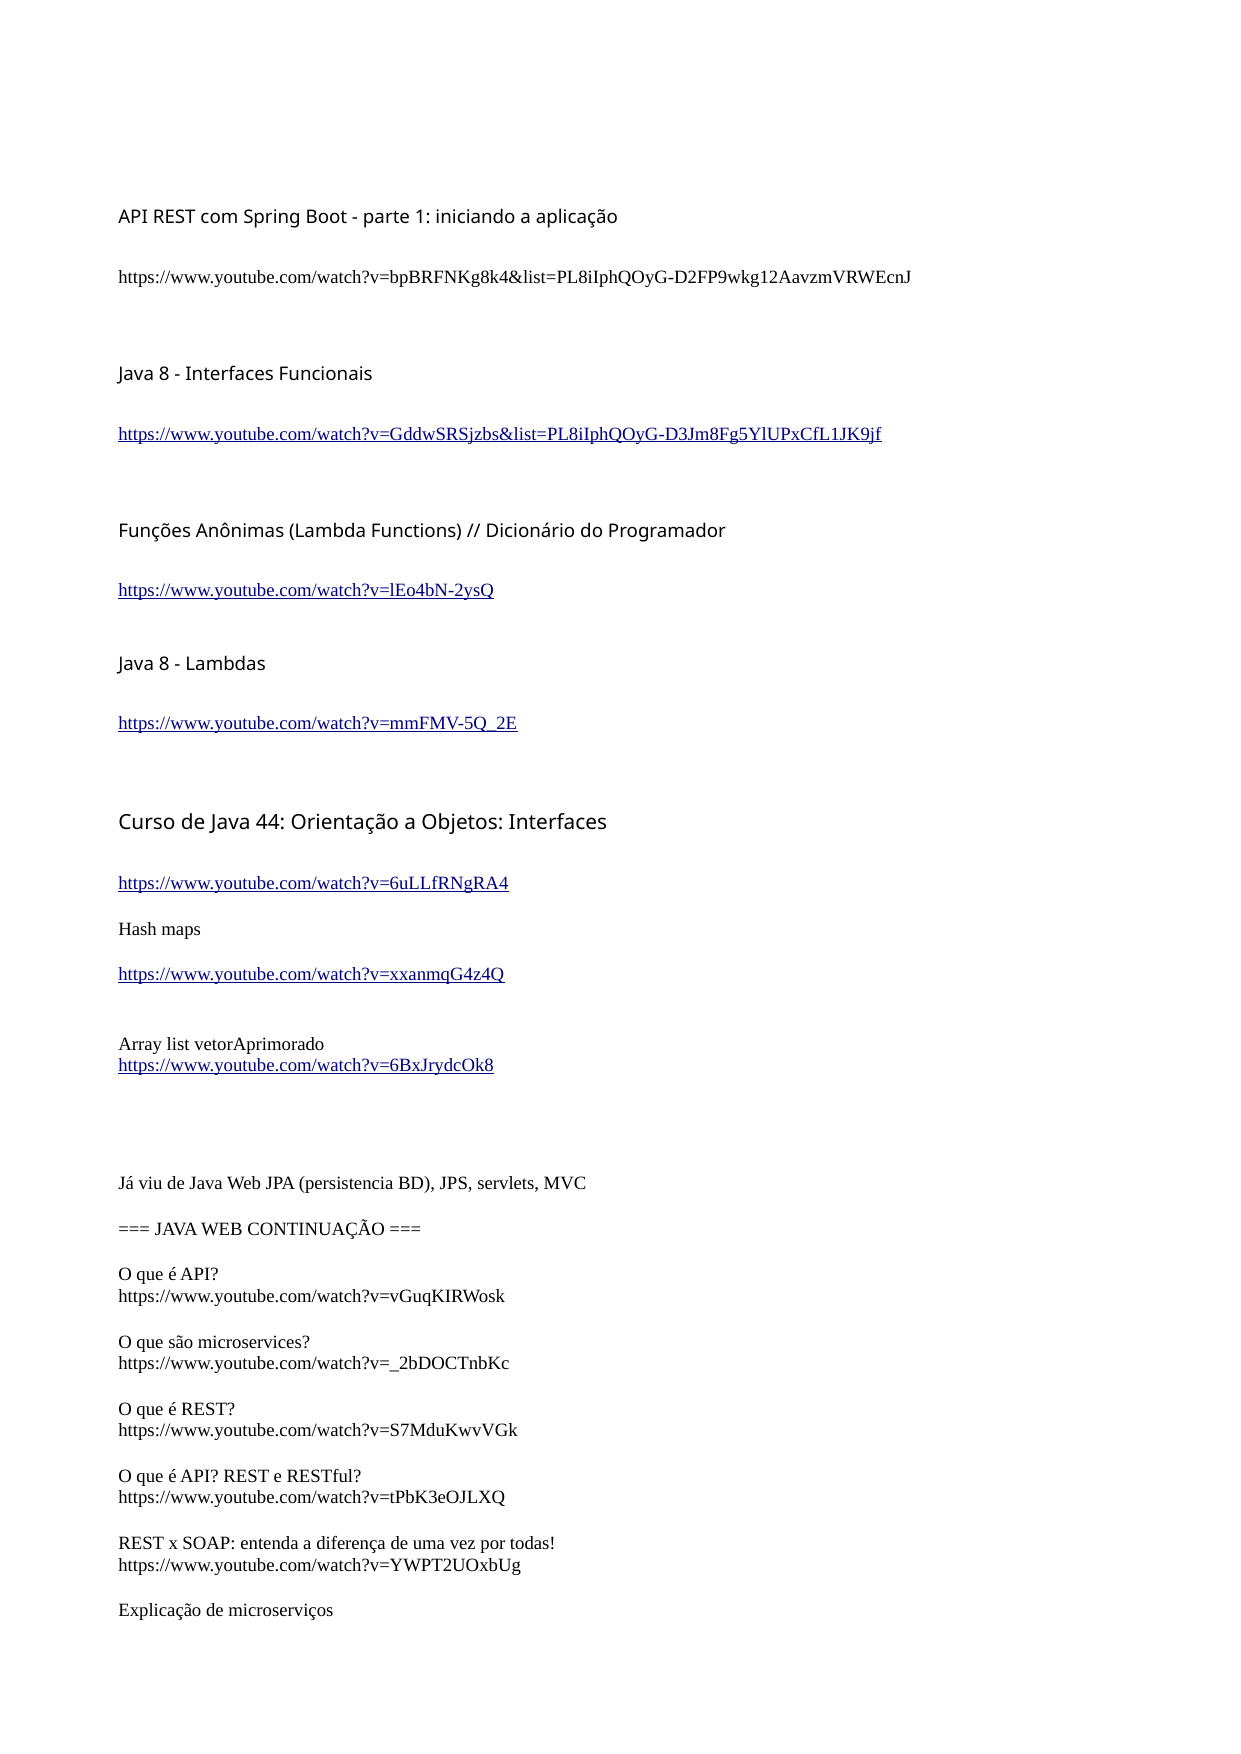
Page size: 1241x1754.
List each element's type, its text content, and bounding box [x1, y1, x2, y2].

text https://www.youtube.com/watch?v=mmFMV-5Q_2E [118, 712, 1122, 734]
text https://www.youtube.com/watch?v=_2bDOCTnbKc [118, 1352, 1122, 1374]
text Explicação de microserviços [118, 1599, 1122, 1621]
text O que são microservices? [118, 1331, 1122, 1352]
text Array list vetorAprimorado [118, 1033, 1122, 1054]
text O que é API? REST e RESTful? [118, 1465, 1122, 1486]
subtitle Funções Anônimas (Lambda Functions) // Dicionário do Programador [118, 517, 1122, 543]
text O que é API? [118, 1263, 1122, 1285]
text https://www.youtube.com/watch?v=lEo4bN-2ysQ [118, 579, 1122, 601]
subtitle Curso de Java 44: Orientação a Objetos: Interfaces [118, 807, 1122, 835]
text https://www.youtube.com/watch?v=bpBRFNKg8k4&list=PL8iIphQOyG-D2FP9wkg12AavzmVRWEcnJ [118, 266, 1122, 287]
text https://www.youtube.com/watch?v=tPbK3eOJLXQ [118, 1486, 1122, 1508]
text Hash maps [118, 917, 1122, 939]
text https://www.youtube.com/watch?v=6uLLfRNgRA4 [118, 872, 1122, 893]
text https://www.youtube.com/watch?v=6BxJrydcOk8 [118, 1054, 1122, 1076]
text O que é REST? [118, 1398, 1122, 1419]
text https://www.youtube.com/watch?v=S7MduKwvVGk [118, 1419, 1122, 1441]
text Já viu de Java Web JPA (persistencia BD), JPS, servlets, MVC [118, 1172, 1122, 1194]
text https://www.youtube.com/watch?v=GddwSRSjzbs&list=PL8iIphQOyG-D3Jm8Fg5YlUPxCfL1JK9jf [118, 423, 1122, 444]
subtitle Java 8 - Interfaces Funcionais [118, 361, 1122, 386]
text REST x SOAP: entenda a diferença de uma vez por todas! [118, 1532, 1122, 1554]
subtitle Java 8 - Lambdas [118, 650, 1122, 676]
text https://www.youtube.com/watch?v=vGuqKIRWosk [118, 1285, 1122, 1306]
text https://www.youtube.com/watch?v=YWPT2UOxbUg [118, 1554, 1122, 1575]
text === JAVA WEB CONTINUAÇÃO === [118, 1218, 1122, 1239]
text https://www.youtube.com/watch?v=xxanmqG4z4Q [118, 963, 1122, 984]
subtitle API REST com Spring Boot - parte 1: iniciando a aplicação [118, 204, 1122, 229]
